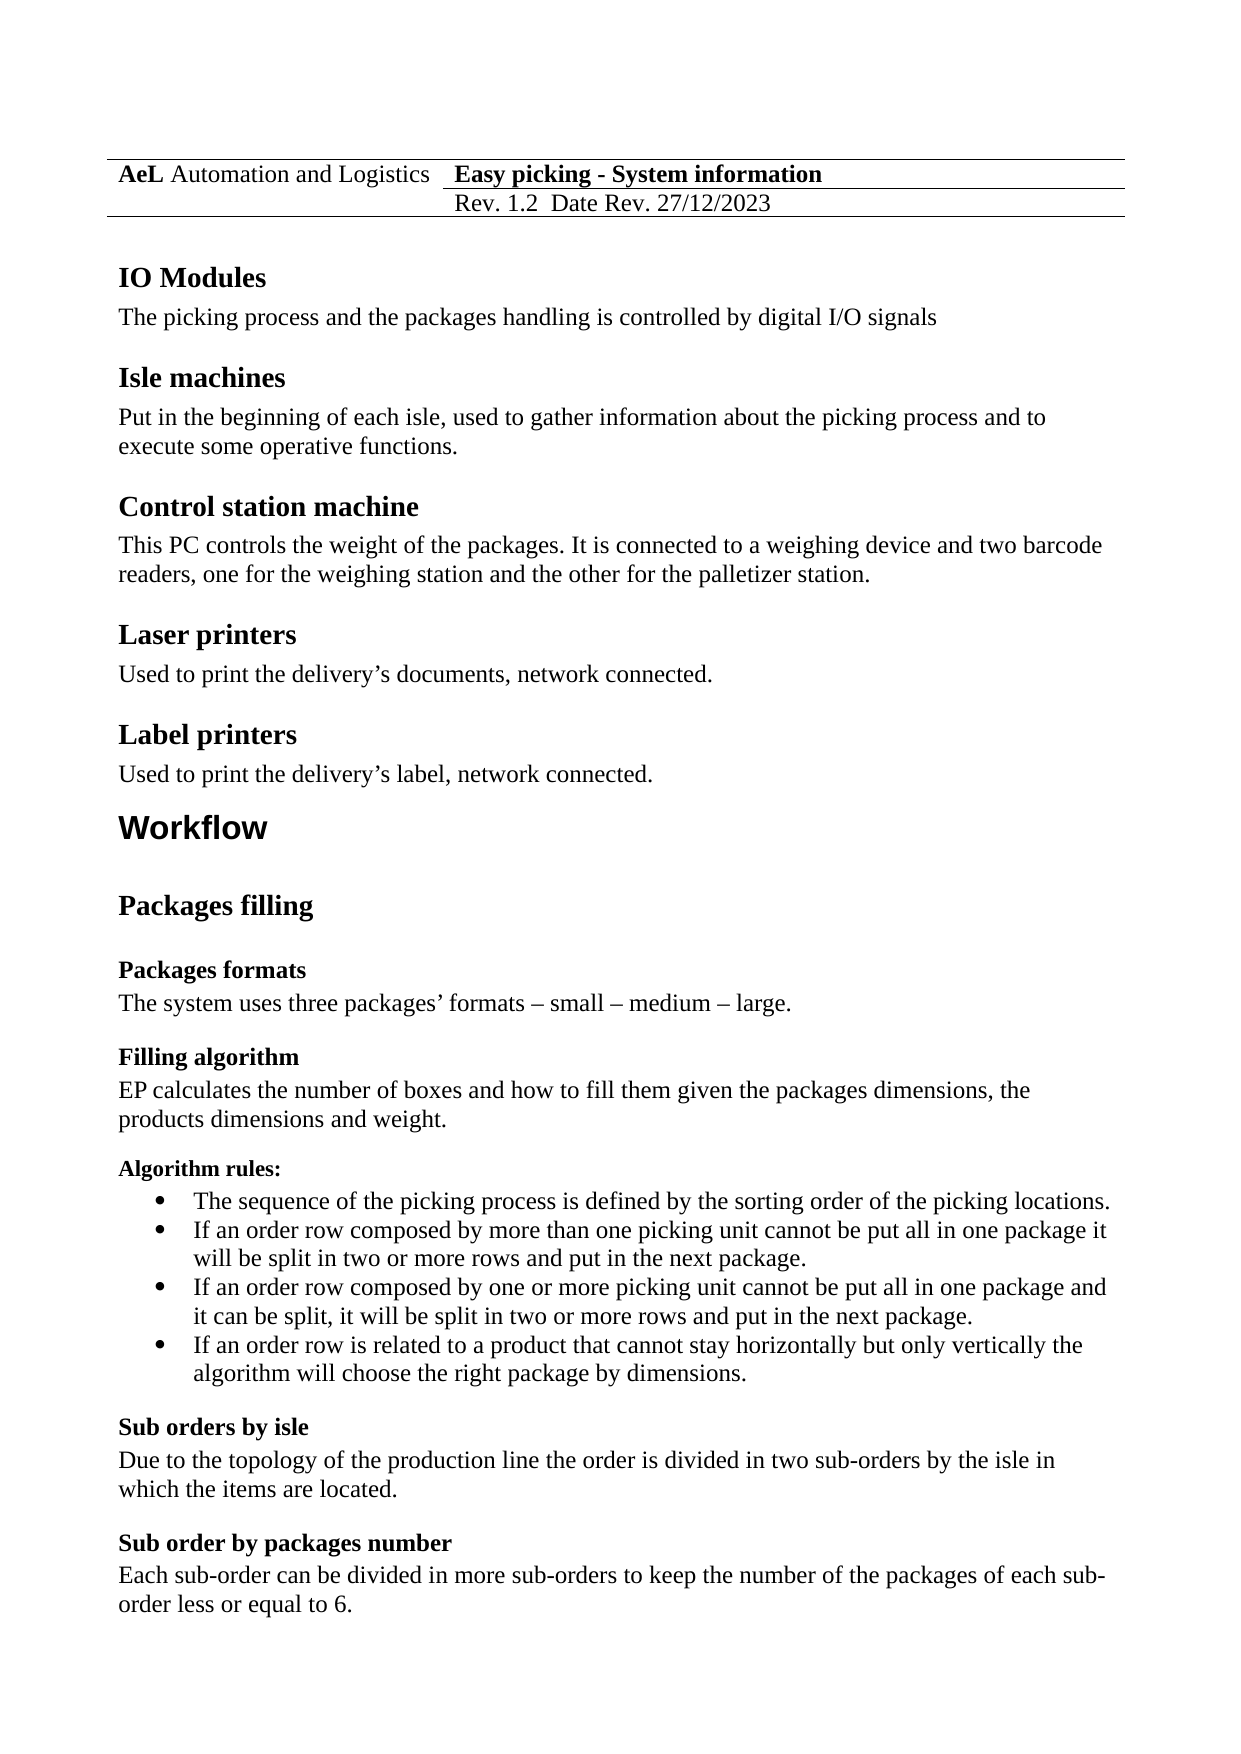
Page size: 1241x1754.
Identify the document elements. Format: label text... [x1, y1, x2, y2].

list If an order row is related to a product that cannot stay horizontally but only vertically the algorithm will choose the right package by dimensions. [156, 1330, 1122, 1387]
subtitle Laser printers [118, 617, 1122, 651]
subtitle Algorithm rules: [118, 1155, 1122, 1182]
subtitle Workflow [118, 808, 1122, 847]
list If an order row composed by one or more picking unit cannot be put all in one package and it can be split, it will be split in two or more rows and put in the next package. [156, 1272, 1122, 1330]
subtitle Control station machine [118, 489, 1122, 522]
subtitle Label printers [118, 717, 1122, 751]
text Due to the topology of the production line the order is divided in two sub-orders by the isle in which the items are located. [118, 1445, 1122, 1503]
text Each sub-order can be divided in more sub-orders to keep the number of the packages of each sub-order less or equal to 6. [118, 1561, 1122, 1618]
text Put in the beginning of each isle, used to gather information about the picking process and to execute some operative functions. [118, 402, 1122, 459]
list The sequence of the picking process is defined by the sorting order of the picking locations. [156, 1186, 1122, 1215]
subtitle Packages filling [118, 888, 1122, 922]
subtitle Sub order by packages number [118, 1528, 1122, 1556]
text Used to print the delivery’s label, network connected. [118, 759, 1122, 788]
subtitle Sub orders by isle [118, 1412, 1122, 1441]
text The system uses three packages’ formats – small – medium – large. [118, 988, 1122, 1017]
subtitle Filling algorithm [118, 1042, 1122, 1071]
list If an order row composed by more than one picking unit cannot be put all in one package it will be split in two or more rows and put in the next package. [156, 1215, 1122, 1272]
subtitle IO Modules [118, 260, 1122, 294]
subtitle Isle machines [118, 360, 1122, 394]
text This PC controls the weight of the packages. It is connected to a weighing device and two barcode readers, one for the weighing station and the other for the palletizer station. [118, 531, 1122, 588]
text EP calculates the number of boxes and how to fill them given the packages dimensions, the products dimensions and weight. [118, 1075, 1122, 1132]
text The picking process and the packages handling is controlled by digital I/O signals [118, 302, 1122, 331]
subtitle Packages formats [118, 955, 1122, 984]
text Used to print the delivery’s documents, network connected. [118, 659, 1122, 688]
